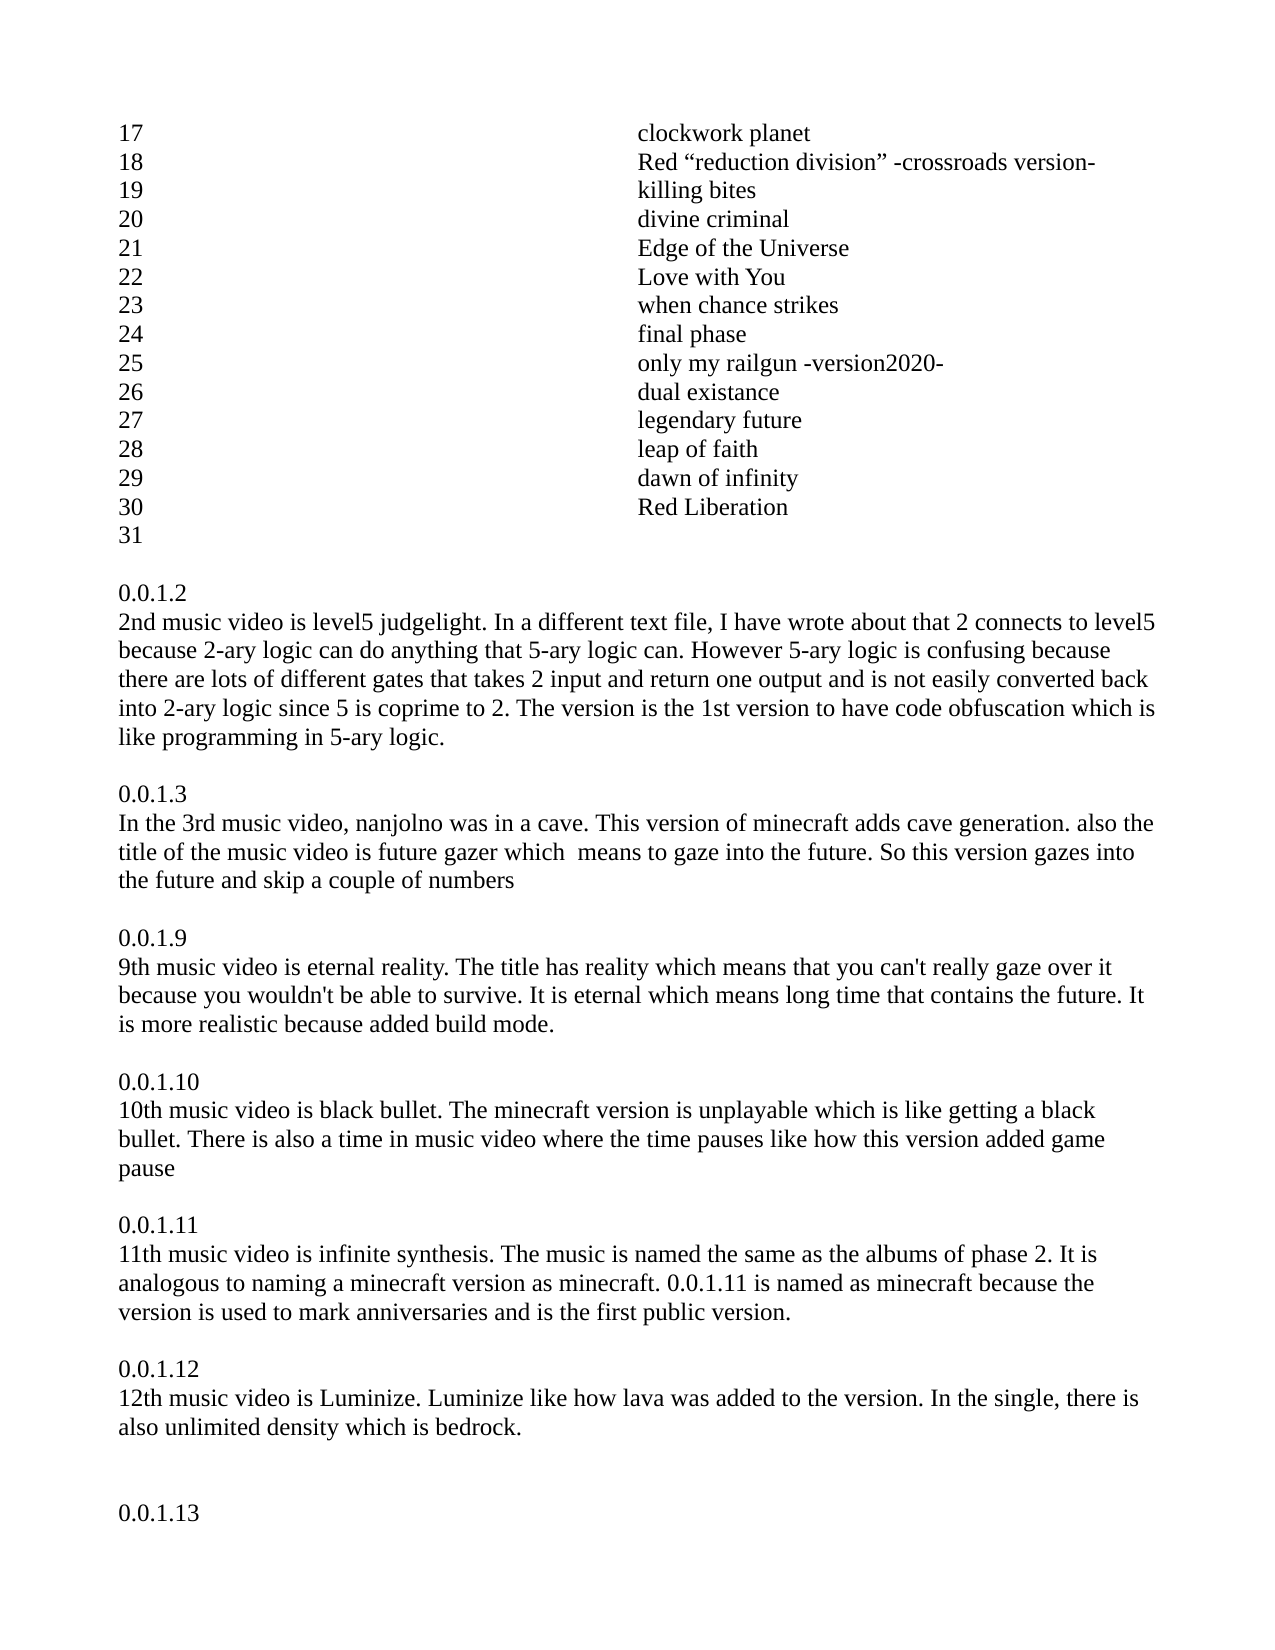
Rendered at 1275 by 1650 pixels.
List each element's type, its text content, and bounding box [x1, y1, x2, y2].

table_cell 27 [118, 406, 637, 434]
table_cell dawn of infinity [638, 463, 1157, 492]
text 2nd music video is level5 judgelight. In a different text file, I have wrote about that 2 connects to level5 because 2-ary logic can do anything that 5-ary logic can. However 5-ary logic is confusing because there are lots of different gates that takes 2 input and return one output and is not easily converted back into 2-ary logic since 5 is coprime to 2. The version is the 1st version to have code obfuscation which is like programming in 5-ary logic. [118, 607, 1157, 751]
text 0.0.1.11 [118, 1211, 1157, 1239]
text 9th music video is eternal reality. The title has reality which means that you can't really gaze over it because you wouldn't be able to survive. It is eternal which means long time that contains the future. It is more realistic because added build mode. [118, 952, 1157, 1038]
table_cell divine criminal [638, 204, 1157, 233]
table_cell 22 [118, 262, 637, 291]
table_cell final phase [638, 319, 1157, 348]
text 0.0.1.3 [118, 779, 1157, 808]
table_cell 29 [118, 463, 637, 492]
table_cell leap of faith [638, 434, 1157, 463]
table_cell only my railgun -version2020- [638, 348, 1157, 377]
table_cell Red Liberation [638, 492, 1157, 521]
table_cell 24 [118, 319, 637, 348]
table_cell 19 [118, 176, 637, 204]
table_cell 17 [118, 118, 637, 147]
text 10th music video is black bullet. The minecraft version is unplayable which is like getting a black bullet. There is also a time in music video where the time pauses like how this version added game pause [118, 1096, 1157, 1182]
table_cell 20 [118, 204, 637, 233]
text In the 3rd music video, nanjolno was in a cave. This version of minecraft adds cave generation. also the title of the music video is future gazer which means to gaze into the future. So this version gazes into the future and skip a couple of numbers [118, 808, 1157, 894]
table_cell 26 [118, 377, 637, 406]
table_cell killing bites [638, 176, 1157, 204]
text 12th music video is Luminize. Luminize like how lava was added to the version. In the single, there is also unlimited density which is bedrock. [118, 1383, 1157, 1441]
table_cell 23 [118, 291, 637, 319]
table_cell [638, 521, 1157, 549]
table_cell clockwork planet [638, 118, 1157, 147]
table_cell Red “reduction division” -crossroads version- [638, 147, 1157, 176]
text 0.0.1.13 [118, 1498, 1157, 1527]
table_cell when chance strikes [638, 291, 1157, 319]
text 11th music video is infinite synthesis. The music is named the same as the albums of phase 2. It is analogous to naming a minecraft version as minecraft. 0.0.1.11 is named as minecraft because the version is used to mark anniversaries and is the first public version. [118, 1239, 1157, 1326]
table_cell 25 [118, 348, 637, 377]
table_cell 31 [118, 521, 637, 549]
text 0.0.1.10 [118, 1067, 1157, 1096]
table_cell 28 [118, 434, 637, 463]
table_cell dual existance [638, 377, 1157, 406]
table_cell legendary future [638, 406, 1157, 434]
table_cell 30 [118, 492, 637, 521]
table_cell Edge of the Universe [638, 233, 1157, 262]
text 0.0.1.2 [118, 578, 1157, 607]
table_cell 21 [118, 233, 637, 262]
table_cell Love with You [638, 262, 1157, 291]
text 0.0.1.12 [118, 1354, 1157, 1383]
table_cell 18 [118, 147, 637, 176]
text 0.0.1.9 [118, 923, 1157, 952]
